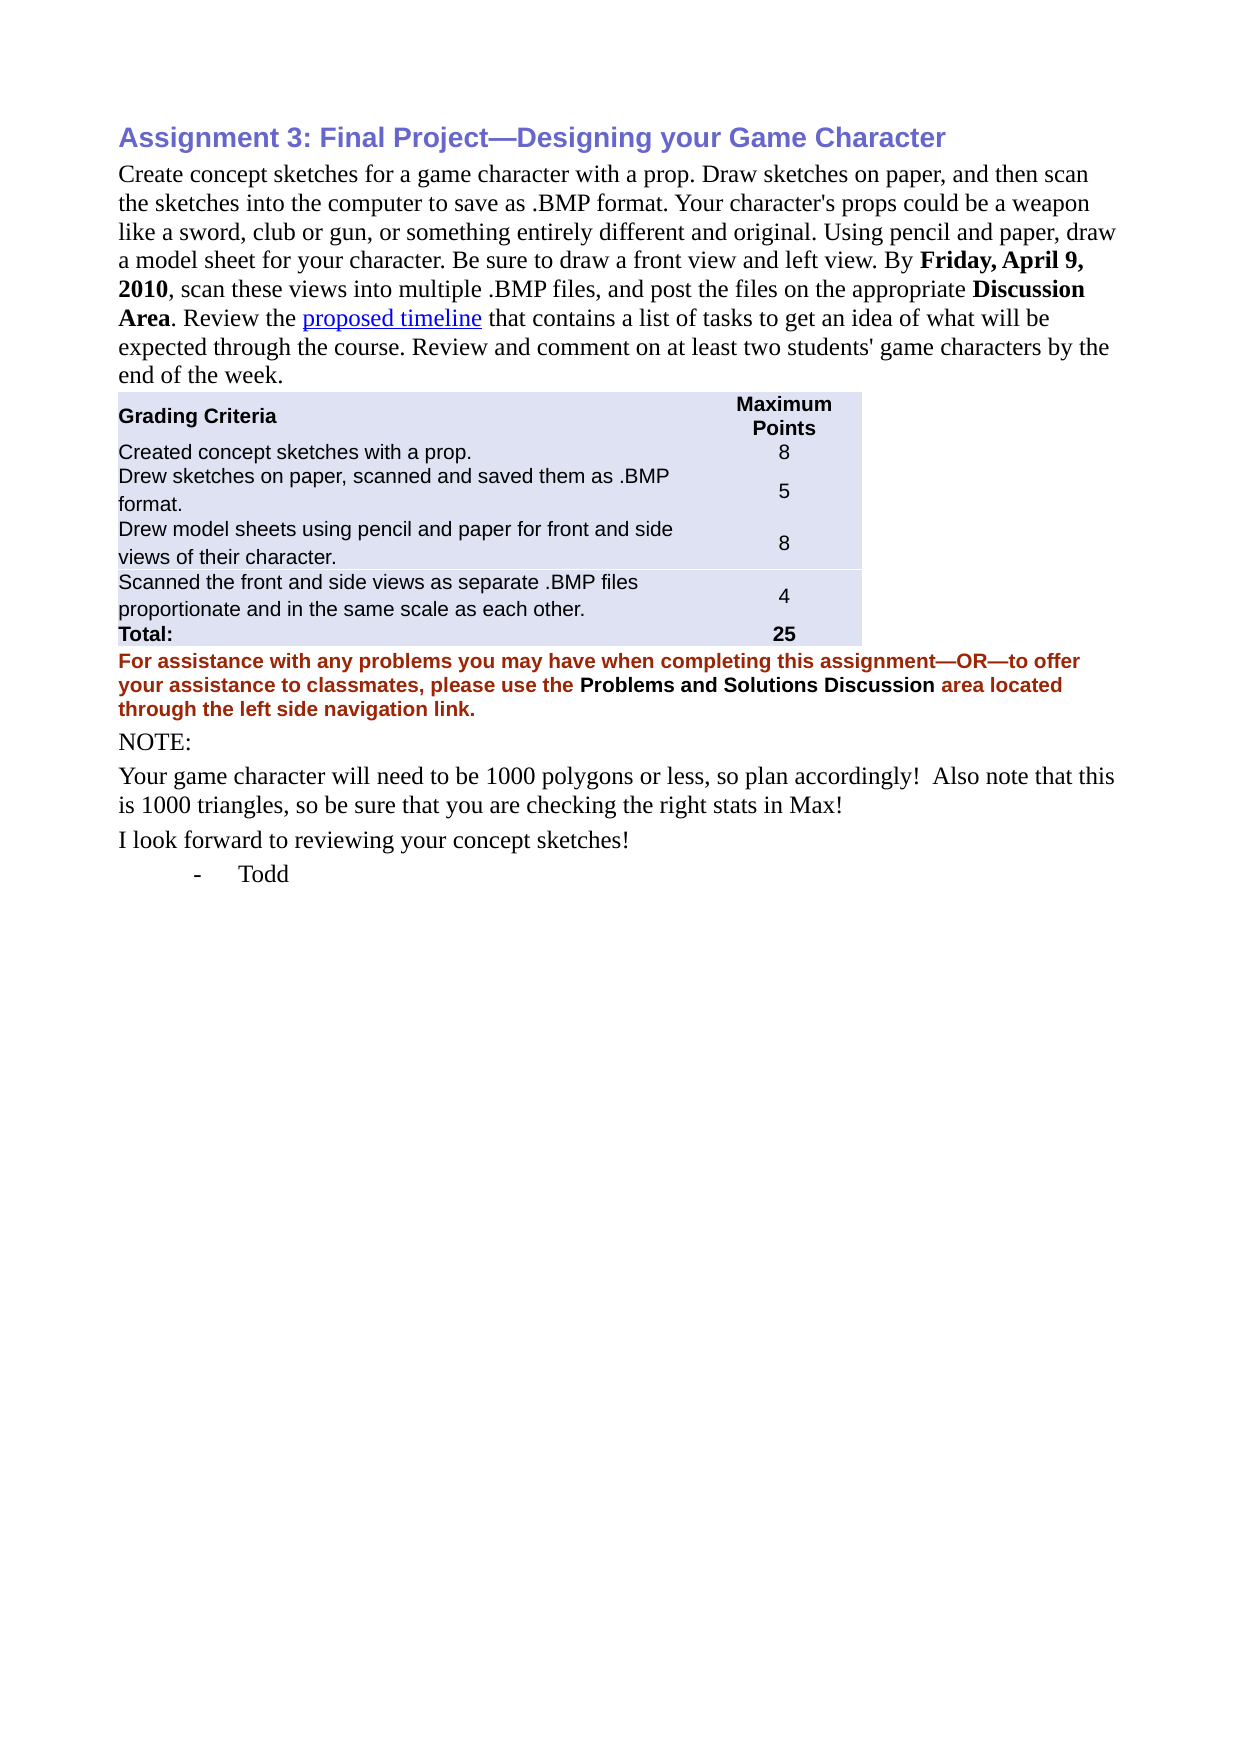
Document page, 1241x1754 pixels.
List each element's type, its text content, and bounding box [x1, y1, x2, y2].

table_cell 25 [706, 622, 862, 646]
text Create concept sketches for a game character with a prop. Draw sketches on paper, and then scan the sketches into the computer to save as .BMP format. Your character's props could be a weapon like a sword, club or gun, or something entirely different and original. Using pencil and paper, draw a model sheet for your character. Be sure to draw a front view and left view. By Friday, April 9, 2010, scan these views into multiple .BMP files, and post the files on the appropriate Discussion Area. Review the proposed timeline that contains a list of tasks to get an idea of what will be expected through the course. Review and comment on at least two students' game characters by the end of the week. [118, 159, 1122, 389]
table_cell Drew sketches on paper, scanned and saved them as .BMP format. [118, 464, 706, 517]
table_cell 8 [706, 517, 862, 569]
text I look forward to reviewing your concept sketches! [118, 825, 1122, 853]
table_cell 8 [706, 440, 862, 464]
table_header Maximum Points [706, 392, 862, 440]
text NOTE: [118, 727, 1122, 756]
table_cell 4 [706, 570, 862, 622]
table_cell 5 [706, 464, 862, 517]
table_cell Scanned the front and side views as separate .BMP files proportionate and in the same scale as each other. [118, 570, 706, 622]
table_cell Drew model sheets using pencil and paper for front and side views of their character. [118, 517, 706, 569]
text Assignment 3: Final Project—Designing your Game Character [118, 121, 1122, 153]
table_header Grading Criteria [118, 392, 706, 440]
text - Todd [193, 859, 1122, 888]
table_cell Created concept sketches with a prop. [118, 440, 706, 464]
text For assistance with any problems you may have when completing this assignment—OR—to offer your assistance to classmates, please use the Problems and Solutions Discussion area located through the left side navigation link. [118, 649, 1122, 721]
table_cell Total: [118, 622, 706, 646]
text Your game character will need to be 1000 polygons or less, so plan accordingly! Also note that this is 1000 triangles, so be sure that you are checking the right stats in Max! [118, 761, 1122, 819]
